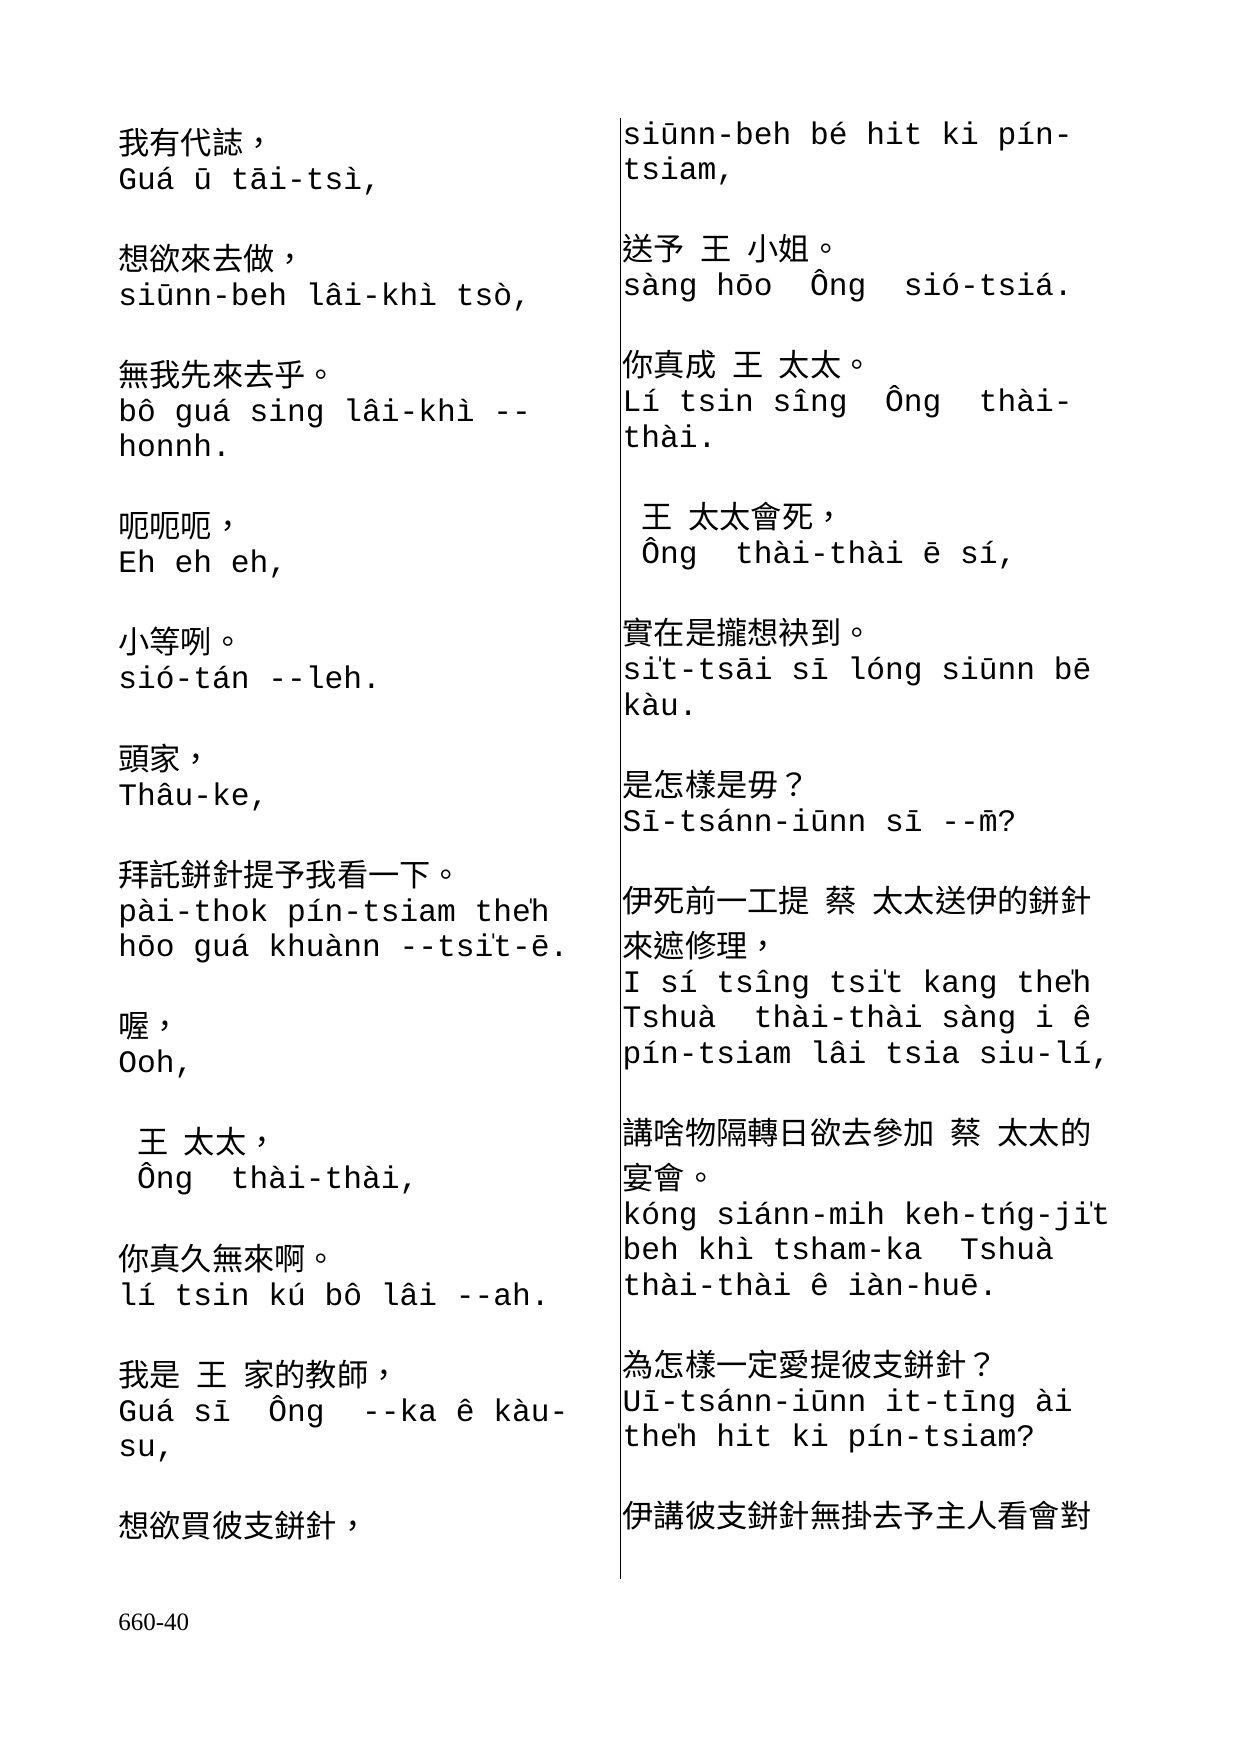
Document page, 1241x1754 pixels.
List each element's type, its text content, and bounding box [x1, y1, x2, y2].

text 我是 王 家的教師， [118, 1350, 618, 1395]
text 實在是攏想袂到。 [622, 608, 1122, 653]
text 伊講彼支鉼針無掛去予主人看會對 [622, 1491, 1122, 1537]
text 你真成 王 太太。 [622, 340, 1122, 386]
text sàng hōo Ông sió-tsiá. [622, 269, 1122, 305]
text 喔， [118, 1001, 618, 1046]
text 王 太太會死， [622, 492, 1122, 537]
text 是怎樣是毋？ [622, 760, 1122, 805]
text lí tsin kú bô lâi --ah. [118, 1279, 618, 1314]
text bô guá sing lâi-khì --honnh. [118, 395, 618, 466]
text Guá ū tāi-tsì, [118, 163, 618, 199]
text Guá sī Ông --ka ê kàu-su, [118, 1395, 618, 1466]
text 無我先來去乎。 [118, 350, 618, 395]
text Uī-tsánn-iūnn it-tīng ài the̍h hit ki pín-tsiam? [622, 1385, 1122, 1456]
text 呃呃呃， [118, 502, 618, 547]
text Thâu-ke, [118, 779, 618, 814]
text 你真久無來啊。 [118, 1234, 618, 1279]
text si̍t-tsāi sī lóng siūnn bē kàu. [622, 653, 1122, 724]
text Lí tsin sîng Ông thài-thài. [622, 386, 1122, 456]
text 王 太太， [118, 1117, 618, 1163]
text 伊死前一工提 蔡 太太送伊的鉼針來遮修理， [622, 876, 1122, 966]
text 送予 王 小姐。 [622, 224, 1122, 269]
text Eh eh eh, [118, 547, 618, 582]
text Ông thài-thài, [118, 1163, 618, 1198]
text 小等咧。 [118, 618, 618, 663]
text 拜託鉼針提予我看一下。 [118, 850, 618, 895]
text pài-thok pín-tsiam the̍h hōo guá khuànn --tsi̍t-ē. [118, 895, 618, 966]
text 想欲買彼支鉼針， [118, 1501, 618, 1546]
text siūnn-beh lâi-khì tsò, [118, 279, 618, 315]
text 頭家， [118, 734, 618, 779]
text 我有代誌， [118, 118, 618, 163]
text kóng siánn-mih keh-tńg-ji̍t beh khì tsham-ka Tshuà thài-thài ê iàn-huē. [622, 1198, 1122, 1304]
text Sī-tsánn-iūnn sī --m̄? [622, 805, 1122, 840]
text 講啥物隔轉日欲去參加 蔡 太太的宴會。 [622, 1108, 1122, 1198]
text 想欲來去做， [118, 234, 618, 279]
text sió-tán --leh. [118, 663, 618, 698]
text Ooh, [118, 1046, 618, 1082]
text I sí tsîng tsi̍t kang the̍h Tshuà thài-thài sàng i ê pín-tsiam lâi tsia siu-lí, [622, 966, 1122, 1072]
text Ông thài-thài ē sí, [622, 537, 1122, 573]
text siūnn-beh bé hit ki pín-tsiam, [622, 118, 1122, 189]
text 為怎樣一定愛提彼支鉼針？ [622, 1340, 1122, 1385]
